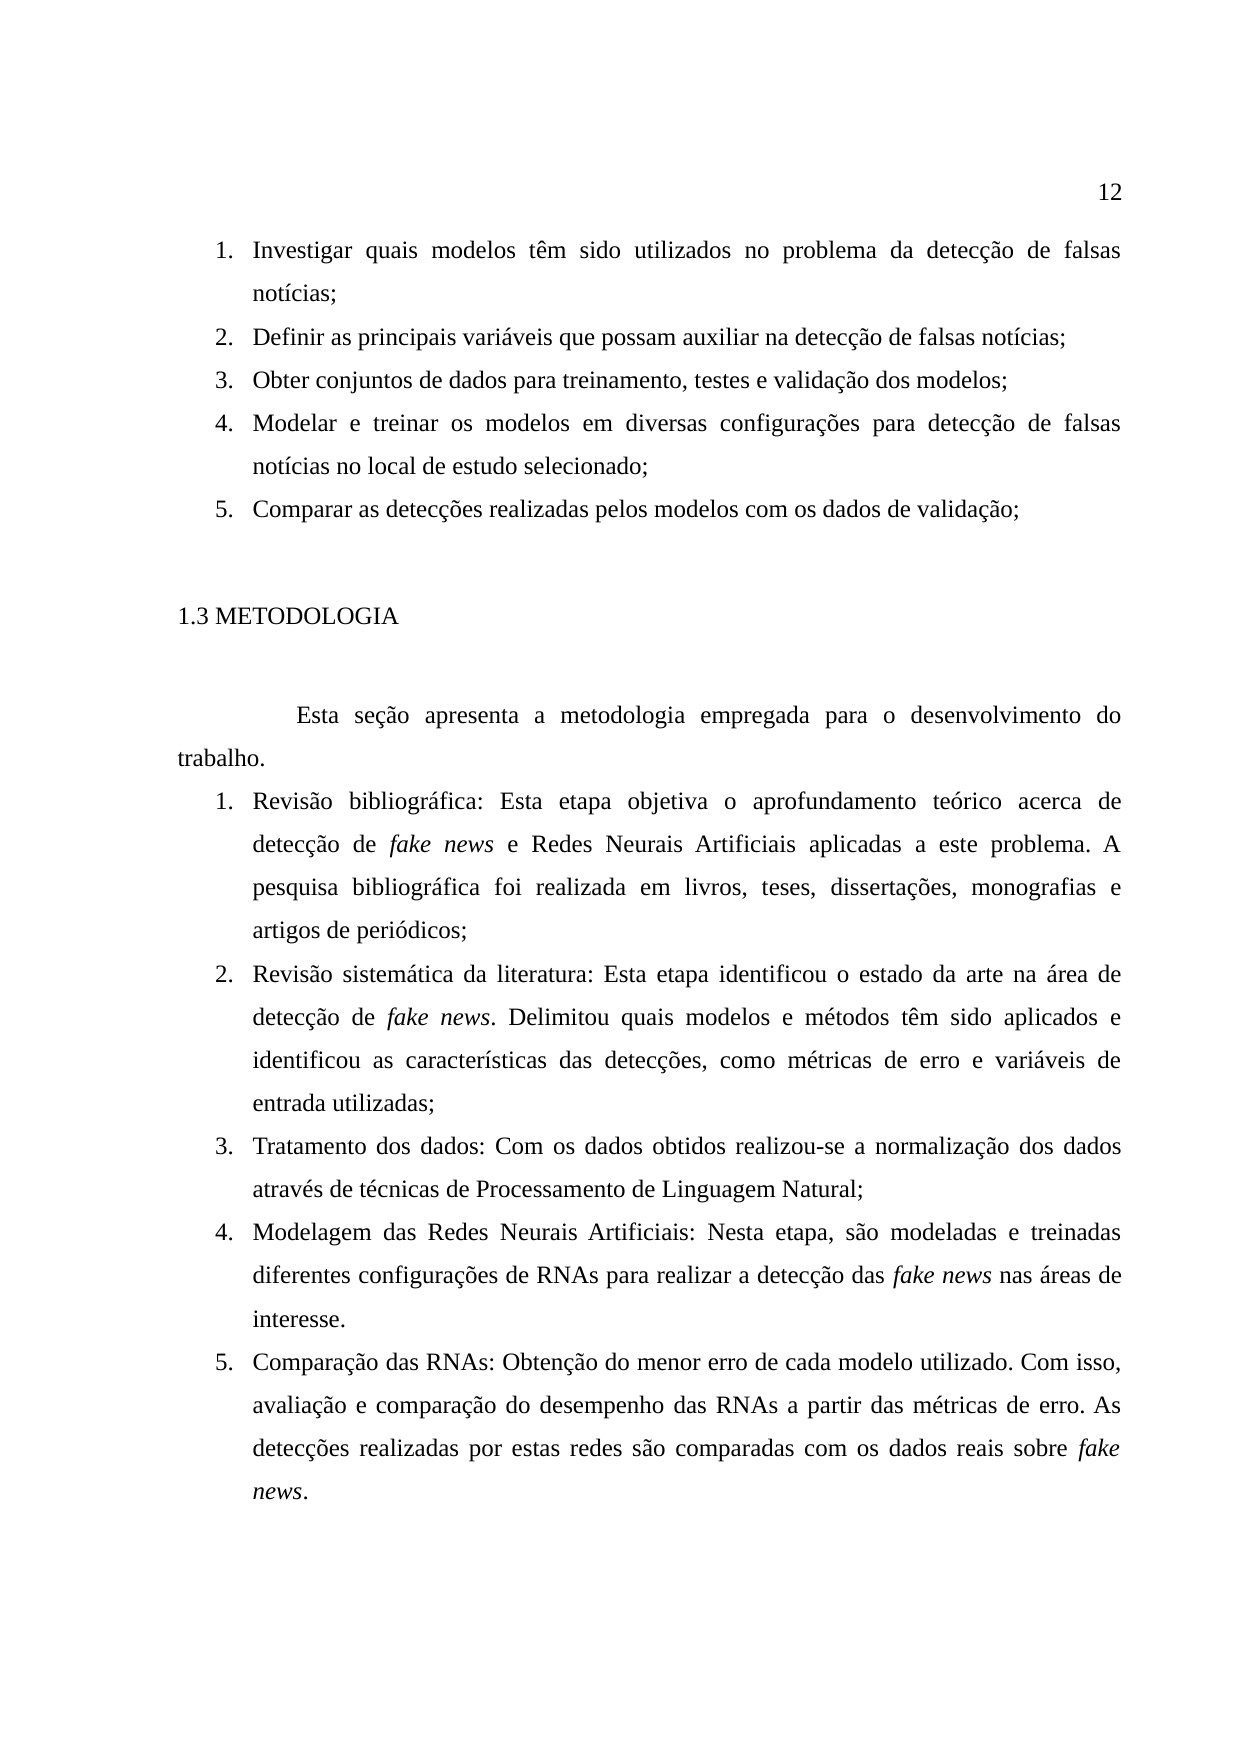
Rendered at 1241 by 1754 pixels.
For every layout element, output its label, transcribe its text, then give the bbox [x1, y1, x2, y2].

list Revisão sistemática da literatura: Esta etapa identificou o estado da arte na área de detecção de fake news. Delimitou quais modelos e métodos têm sido aplicados e identificou as características das detecções, como métricas de erro e variáveis de entrada utilizadas; [215, 959, 1122, 1117]
list Investigar quais modelos têm sido utilizados no problema da detecção de falsas notícias; [215, 235, 1122, 307]
list Modelagem das Redes Neurais Artificiais: Nesta etapa, são modeladas e treinadas diferentes configurações de RNAs para realizar a detecção das fake news nas áreas de interesse. [215, 1217, 1122, 1332]
list Comparar as detecções realizadas pelos modelos com os dados de validação; [215, 494, 1122, 523]
subtitle 1.3 METODOLOGIA [177, 601, 1122, 630]
list Comparação das RNAs: Obtenção do menor erro de cada modelo utilizado. Com isso, avaliação e comparação do desempenho das RNAs a partir das métricas de erro. As detecções realizadas por estas redes são comparadas com os dados reais sobre fake news. [215, 1347, 1122, 1505]
text Esta seção apresenta a metodologia empregada para o desenvolvimento do trabalho. [177, 700, 1122, 772]
list Obter conjuntos de dados para treinamento, testes e validação dos modelos; [215, 365, 1122, 393]
list Modelar e treinar os modelos em diversas configurações para detecção de falsas notícias no local de estudo selecionado; [215, 408, 1122, 480]
list Tratamento dos dados: Com os dados obtidos realizou-se a normalização dos dados através de técnicas de Processamento de Linguagem Natural; [215, 1131, 1122, 1203]
list Definir as principais variáveis que possam auxiliar na detecção de falsas notícias; [215, 322, 1122, 350]
list Revisão bibliográfica: Esta etapa objetiva o aprofundamento teórico acerca de detecção de fake news e Redes Neurais Artificiais aplicadas a este problema. A pesquisa bibliográfica foi realizada em livros, teses, dissertações, monografias e artigos de periódicos; [215, 786, 1122, 944]
